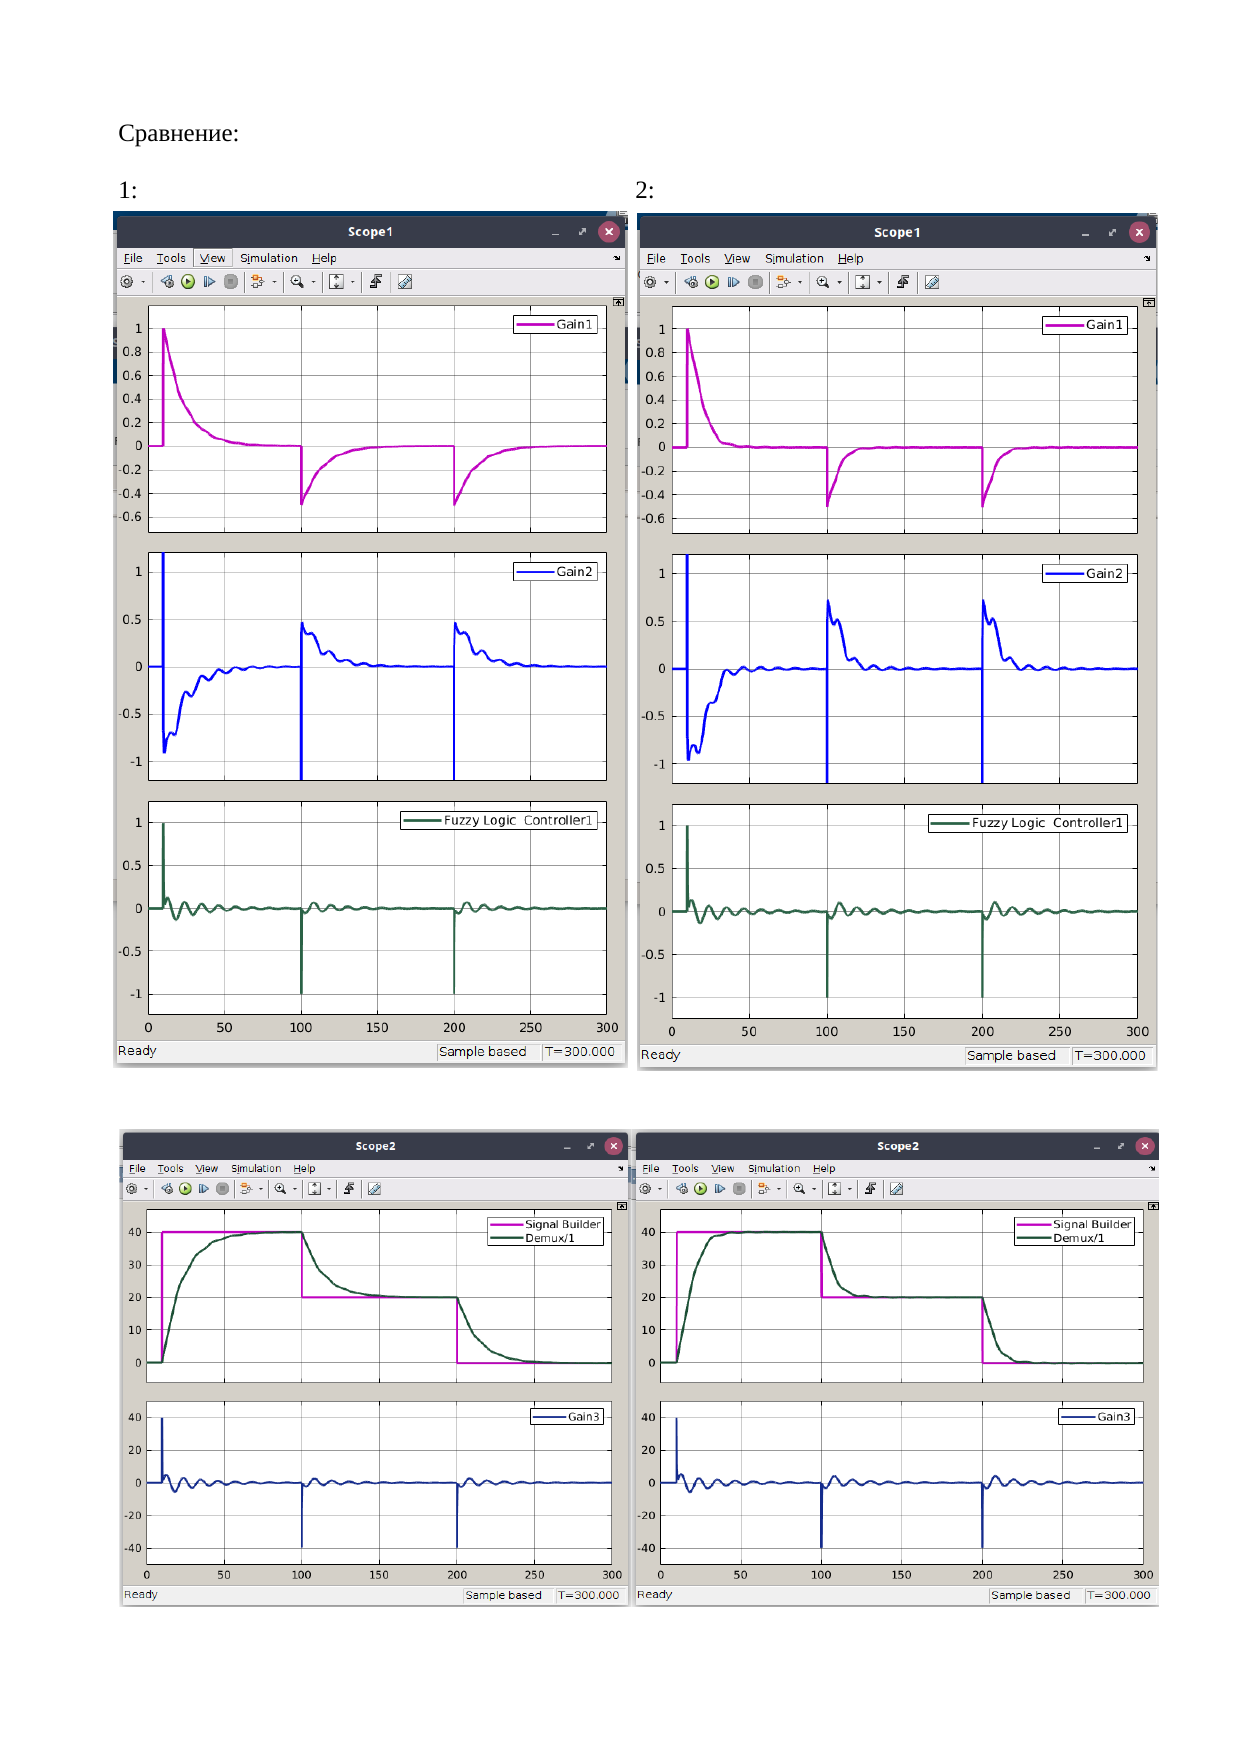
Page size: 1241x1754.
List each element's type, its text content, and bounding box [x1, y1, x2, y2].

text 1: 2: [118, 176, 1122, 204]
text Сравнение: [118, 118, 1122, 147]
picture [637, 213, 1158, 1071]
picture [119, 1129, 1159, 1607]
picture [113, 211, 628, 1068]
